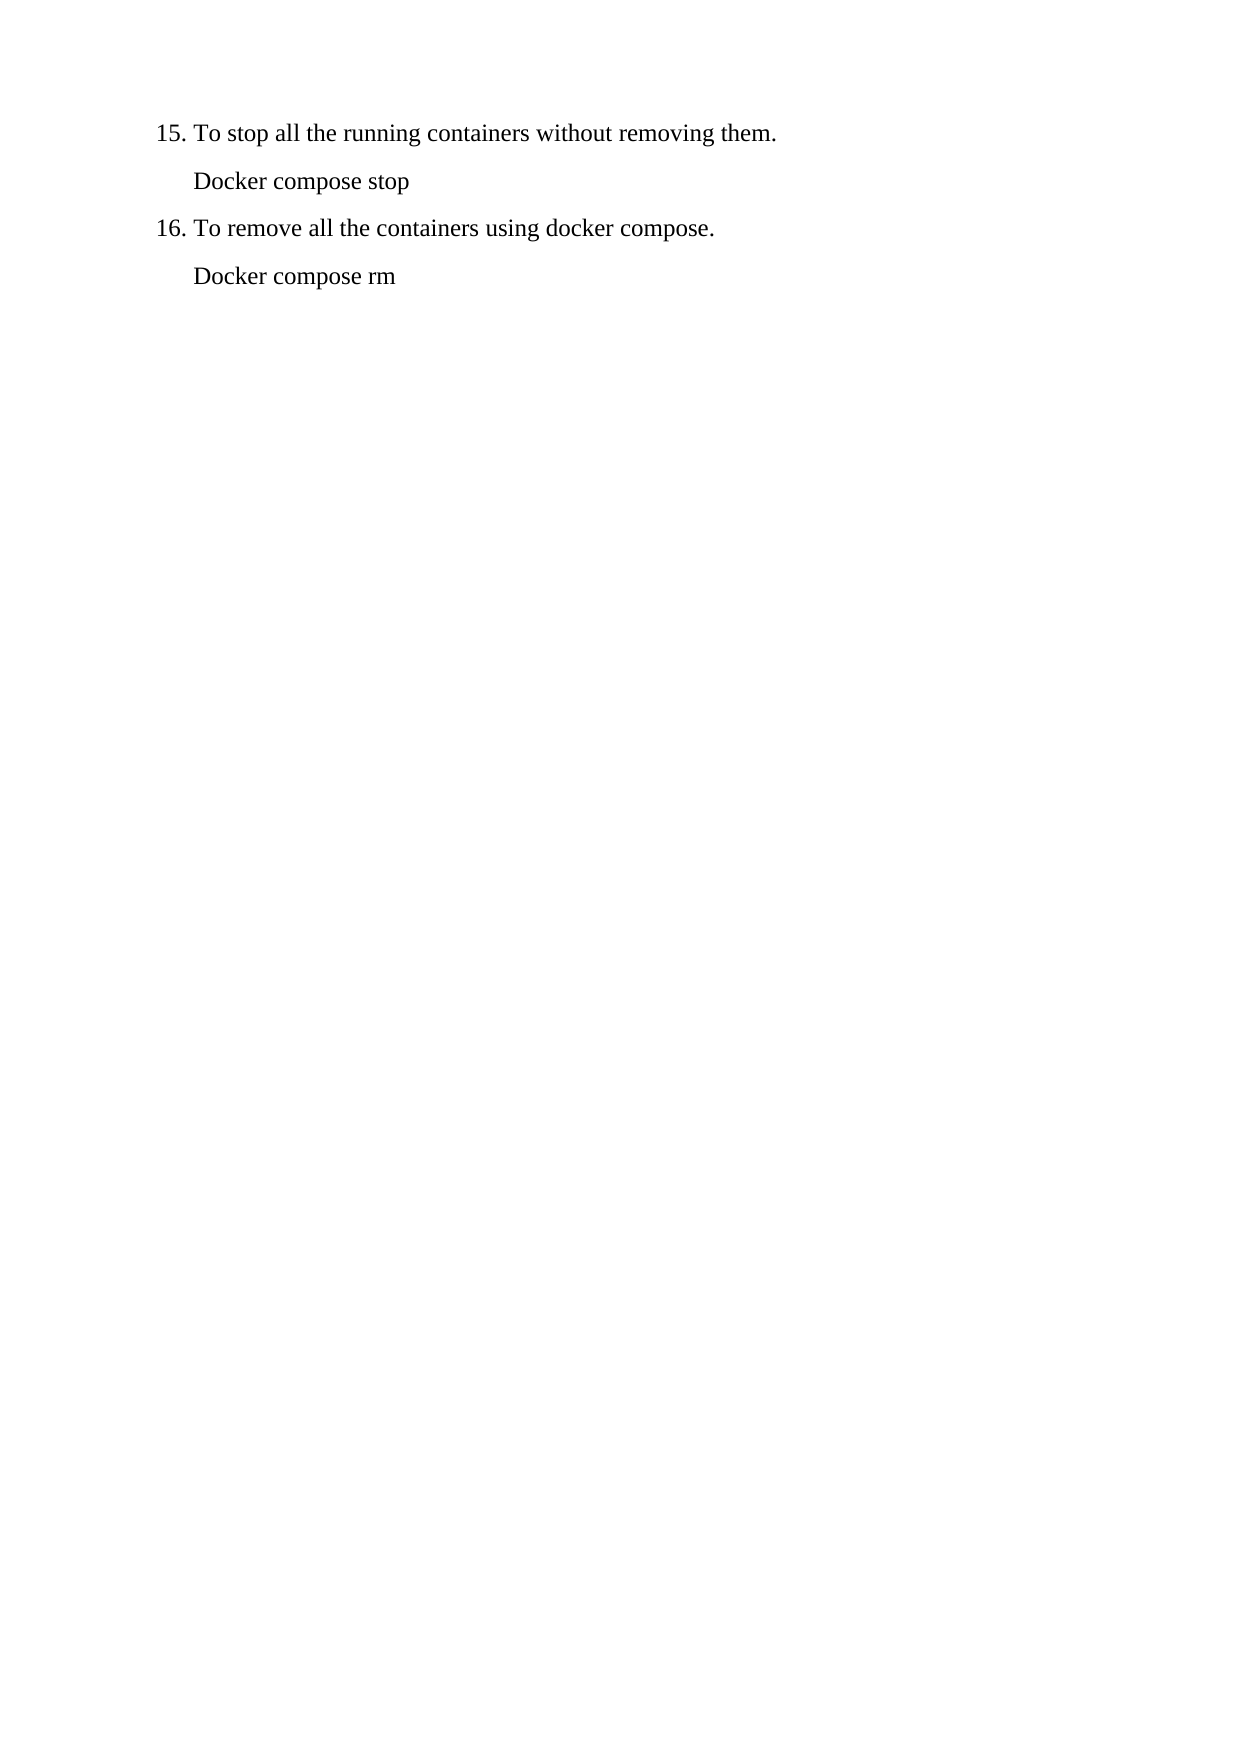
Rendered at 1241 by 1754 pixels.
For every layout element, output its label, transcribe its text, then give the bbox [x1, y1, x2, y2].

list To remove all the containers using docker compose. [156, 213, 1122, 242]
list Docker compose rm [156, 261, 1122, 290]
list Docker compose stop [156, 166, 1122, 194]
list To stop all the running containers without removing them. [156, 118, 1122, 147]
